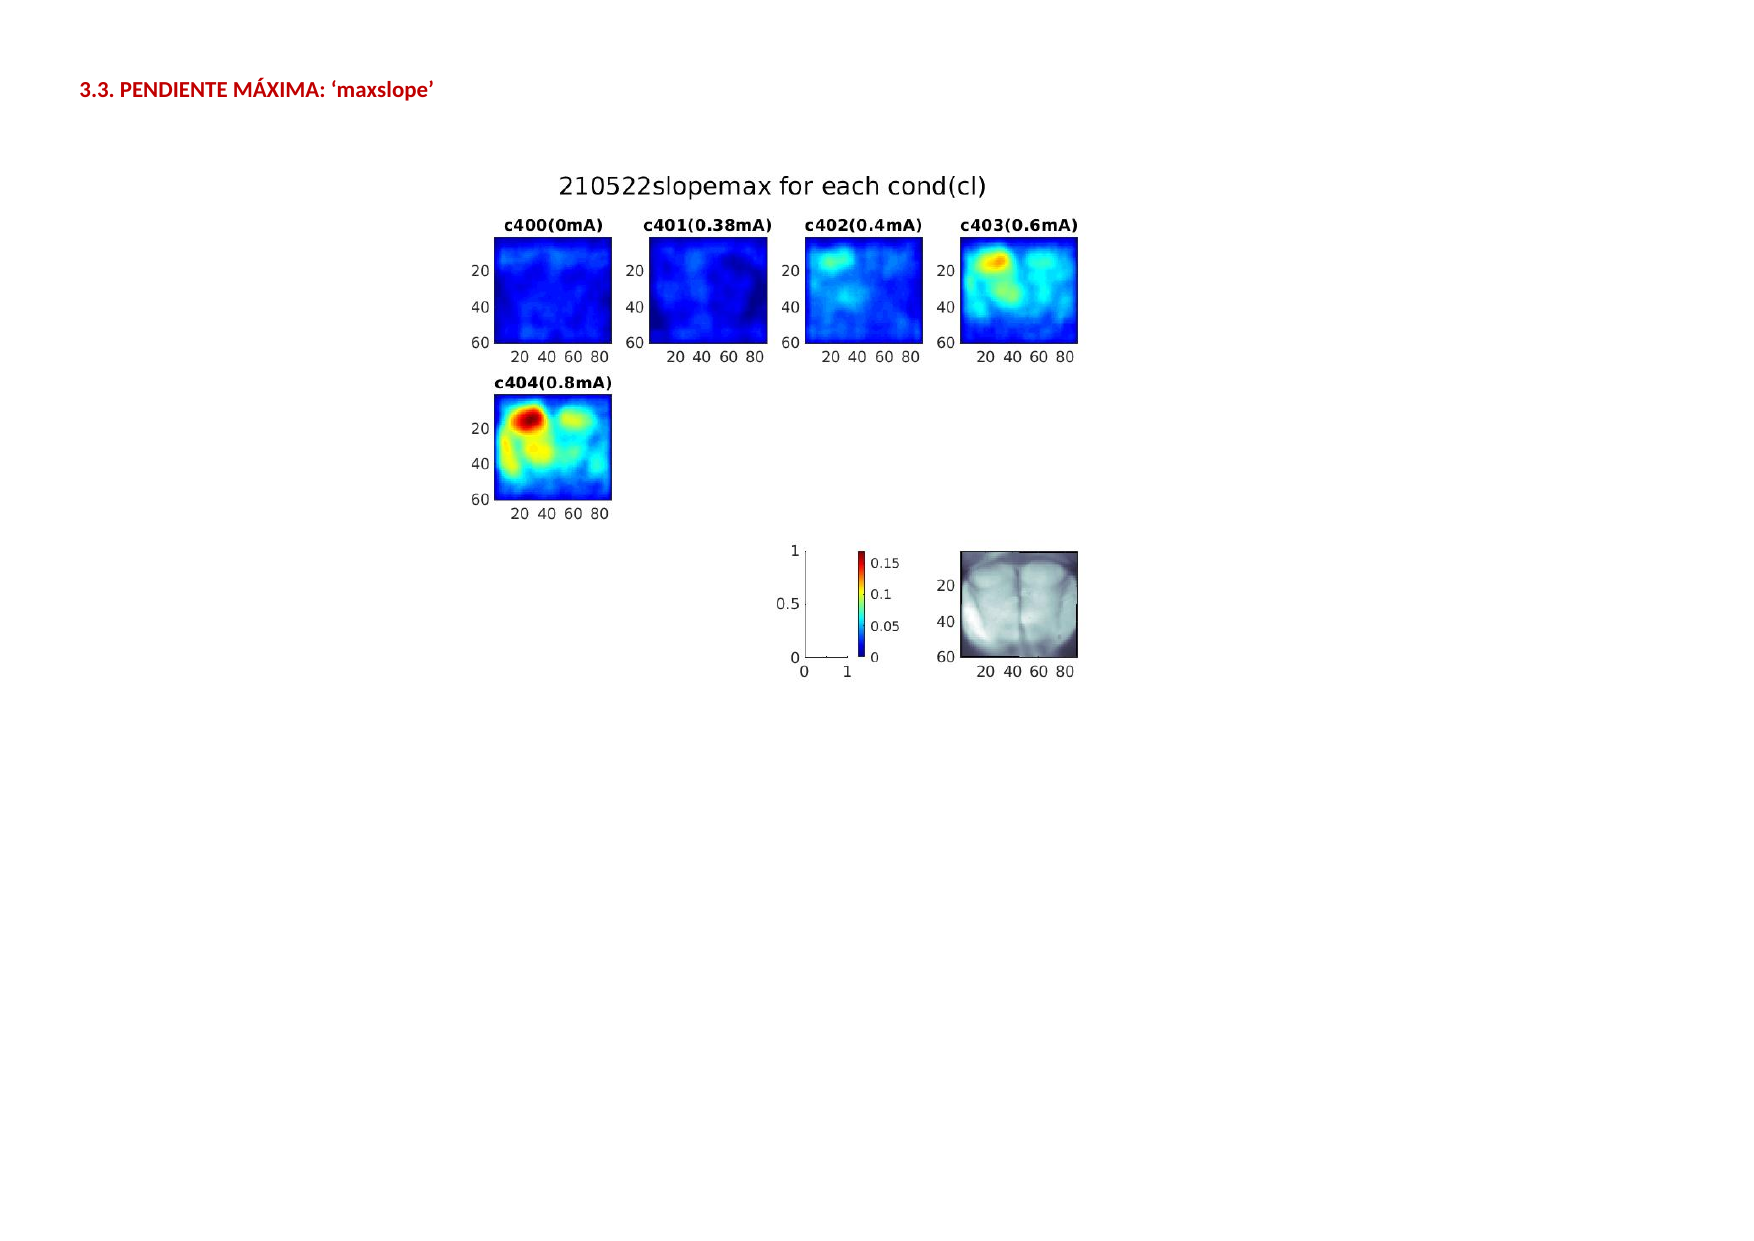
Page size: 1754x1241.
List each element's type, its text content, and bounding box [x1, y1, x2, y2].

picture [434, 162, 1149, 715]
text 3.3. PENDIENTE MÁXIMA: ‘maxslope’ [79, 75, 1604, 714]
